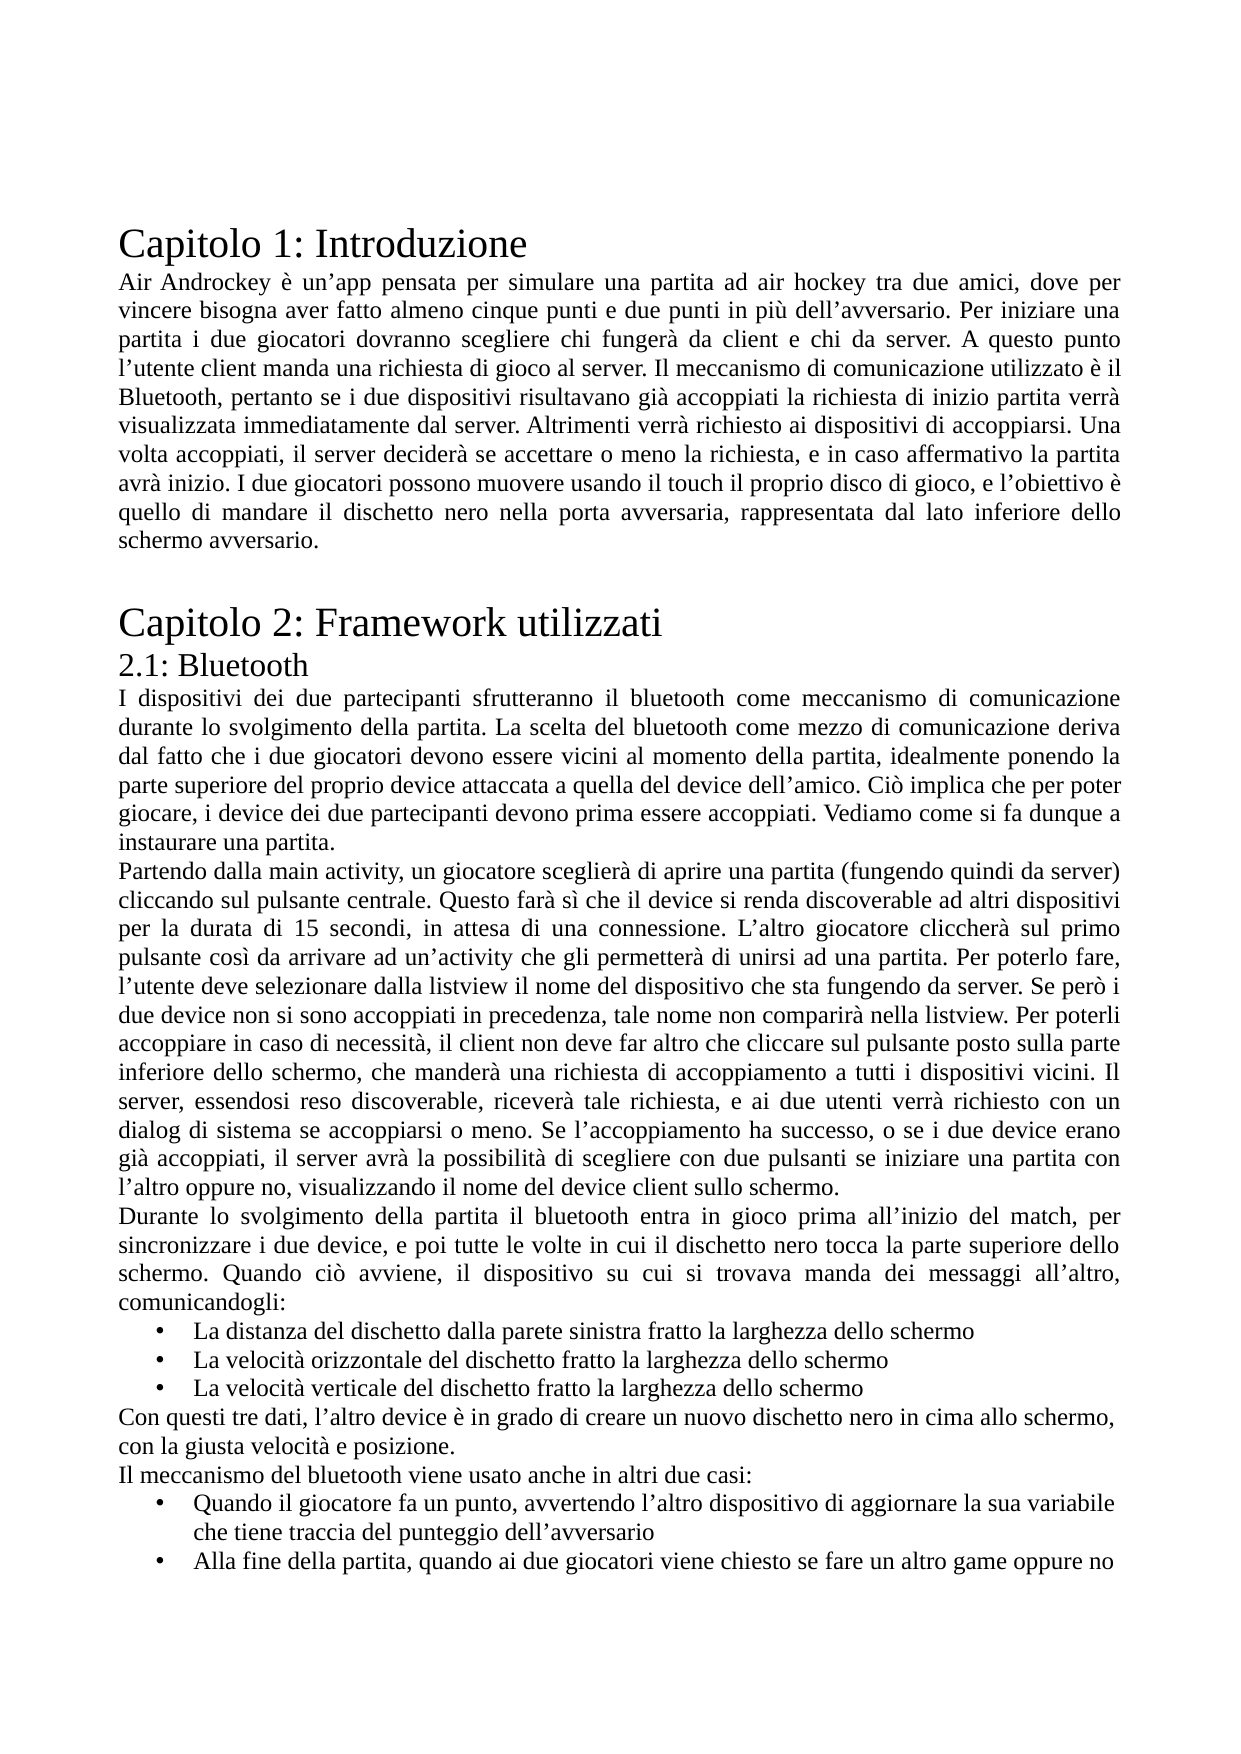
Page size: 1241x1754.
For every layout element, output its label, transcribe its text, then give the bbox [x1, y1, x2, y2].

list La velocità orizzontale del dischetto fratto la larghezza dello schermo [156, 1345, 1122, 1373]
text 2.1: Bluetooth [118, 645, 1122, 683]
list La distanza del dischetto dalla parete sinistra fratto la larghezza dello schermo [156, 1316, 1122, 1345]
text Partendo dalla main activity, un giocatore sceglierà di aprire una partita (fungendo quindi da server) cliccando sul pulsante centrale. Questo farà sì che il device si renda discoverable ad altri dispositivi per la durata di 15 secondi, in attesa di una connessione. L’altro giocatore cliccherà sul primo pulsante così da arrivare ad un’activity che gli permetterà di unirsi ad una partita. Per poterlo fare, l’utente deve selezionare dalla listview il nome del dispositivo che sta fungendo da server. Se però i due device non si sono accoppiati in precedenza, tale nome non comparirà nella listview. Per poterli accoppiare in caso di necessità, il client non deve far altro che cliccare sul pulsante posto sulla parte inferiore dello schermo, che manderà una richiesta di accoppiamento a tutti i dispositivi vicini. Il server, essendosi reso discoverable, riceverà tale richiesta, e ai due utenti verrà richiesto con un dialog di sistema se accoppiarsi o meno. Se l’accoppiamento ha successo, o se i due device erano già accoppiati, il server avrà la possibilità di scegliere con due pulsanti se iniziare una partita con l’altro oppure no, visualizzando il nome del device client sullo schermo. [118, 856, 1122, 1201]
text Capitolo 2: Framework utilizzati [118, 597, 1122, 645]
list Alla fine della partita, quando ai due giocatori viene chiesto se fare un altro game oppure no [156, 1546, 1122, 1575]
list Quando il giocatore fa un punto, avvertendo l’altro dispositivo di aggiornare la sua variabile che tiene traccia del punteggio dell’avversario [156, 1488, 1122, 1546]
text Durante lo svolgimento della partita il bluetooth entra in gioco prima all’inizio del match, per sincronizzare i due device, e poi tutte le volte in cui il dischetto nero tocca la parte superiore dello schermo. Quando ciò avviene, il dispositivo su cui si trovava manda dei messaggi all’altro, comunicandogli: [118, 1201, 1122, 1316]
text Air Androckey è un’app pensata per simulare una partita ad air hockey tra due amici, dove per vincere bisogna aver fatto almeno cinque punti e due punti in più dell’avversario. Per iniziare una partita i due giocatori dovranno scegliere chi fungerà da client e chi da server. A questo punto l’utente client manda una richiesta di gioco al server. Il meccanismo di comunicazione utilizzato è il Bluetooth, pertanto se i due dispositivi risultavano già accoppiati la richiesta di inizio partita verrà visualizzata immediatamente dal server. Altrimenti verrà richiesto ai dispositivi di accoppiarsi. Una volta accoppiati, il server deciderà se accettare o meno la richiesta, e in caso affermativo la partita avrà inizio. I due giocatori possono muovere usando il touch il proprio disco di gioco, e l’obiettivo è quello di mandare il dischetto nero nella porta avversaria, rappresentata dal lato inferiore dello schermo avversario. [118, 267, 1122, 554]
text Capitolo 1: Introduzione [118, 219, 1122, 267]
text Il meccanismo del bluetooth viene usato anche in altri due casi: [118, 1460, 1122, 1488]
list La velocità verticale del dischetto fratto la larghezza dello schermo [156, 1373, 1122, 1402]
text Con questi tre dati, l’altro device è in grado di creare un nuovo dischetto nero in cima allo schermo, con la giusta velocità e posizione. [118, 1402, 1122, 1460]
text I dispositivi dei due partecipanti sfrutteranno il bluetooth come meccanismo di comunicazione durante lo svolgimento della partita. La scelta del bluetooth come mezzo di comunicazione deriva dal fatto che i due giocatori devono essere vicini al momento della partita, idealmente ponendo la parte superiore del proprio device attaccata a quella del device dell’amico. Ciò implica che per poter giocare, i device dei due partecipanti devono prima essere accoppiati. Vediamo come si fa dunque a instaurare una partita. [118, 683, 1122, 856]
